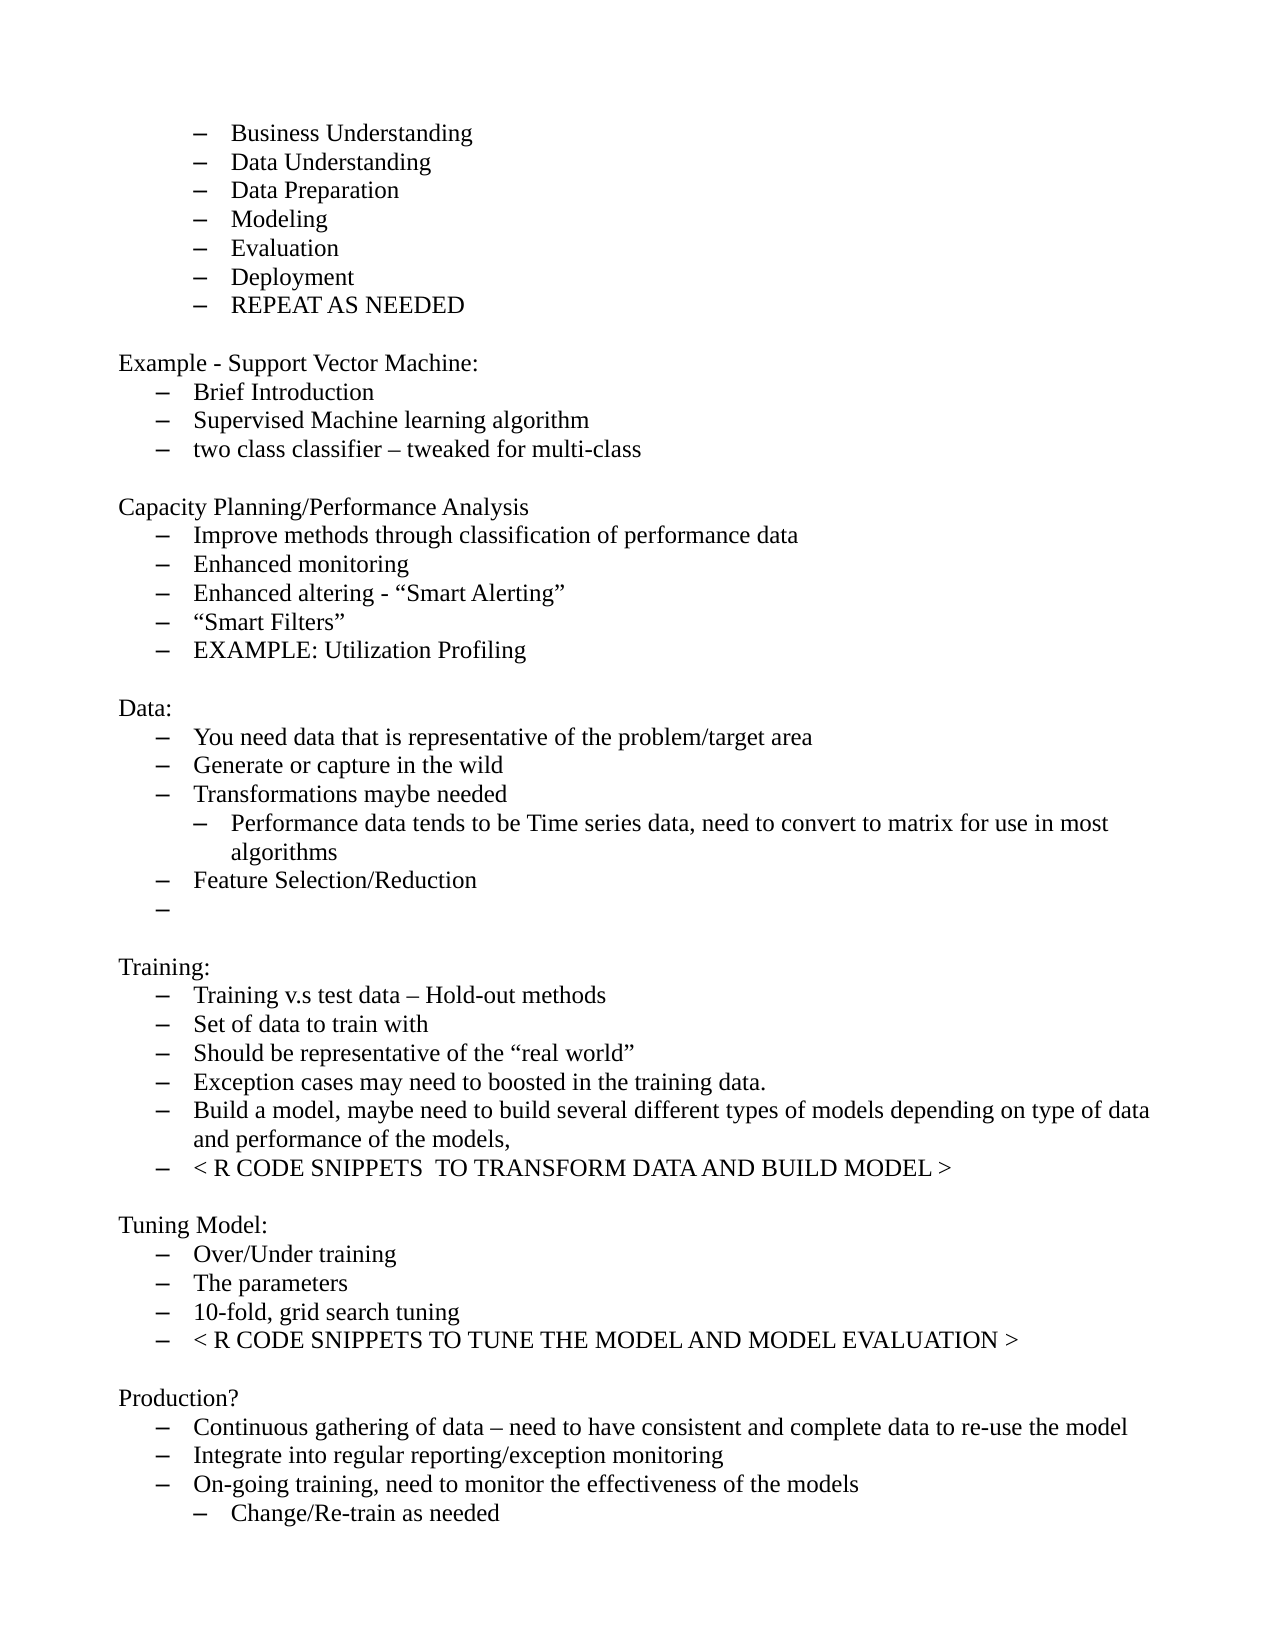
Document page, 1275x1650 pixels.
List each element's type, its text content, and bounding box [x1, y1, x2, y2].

list Enhanced monitoring [156, 549, 1157, 578]
list Evaluation [193, 233, 1157, 262]
list On-going training, need to monitor the effectiveness of the models [156, 1469, 1157, 1498]
list Supervised Machine learning algorithm [156, 406, 1157, 434]
list Deployment [193, 262, 1157, 291]
list You need data that is representative of the problem/target area [156, 722, 1157, 751]
list Enhanced altering - “Smart Alerting” [156, 578, 1157, 607]
text Example - Support Vector Machine: [118, 348, 1157, 377]
list Transformations maybe needed [156, 779, 1157, 808]
list Performance data tends to be Time series data, need to convert to matrix for use in most algorithms [193, 808, 1157, 866]
list Brief Introduction [156, 377, 1157, 406]
list Training v.s test data – Hold-out methods [156, 981, 1157, 1009]
list REPEAT AS NEEDED [193, 291, 1157, 319]
list Improve methods through classification of performance data [156, 521, 1157, 549]
text Data: [118, 693, 1157, 722]
list Feature Selection/Reduction [156, 866, 1157, 894]
text Production? [118, 1383, 1157, 1412]
list The parameters [156, 1268, 1157, 1297]
list Over/Under training [156, 1239, 1157, 1268]
list 10-fold, grid search tuning [156, 1297, 1157, 1326]
text Capacity Planning/Performance Analysis [118, 492, 1157, 521]
list Build a model, maybe need to build several different types of models depending on type of data and performance of the models, [156, 1096, 1157, 1153]
list Continuous gathering of data – need to have consistent and complete data to re-use the model [156, 1412, 1157, 1441]
list Business Understanding [193, 118, 1157, 147]
list Generate or capture in the wild [156, 751, 1157, 779]
text Tuning Model: [118, 1211, 1157, 1239]
list < R CODE SNIPPETS TO TRANSFORM DATA AND BUILD MODEL > [156, 1153, 1157, 1182]
list Exception cases may need to boosted in the training data. [156, 1067, 1157, 1096]
list Data Preparation [193, 176, 1157, 204]
list Should be representative of the “real world” [156, 1038, 1157, 1067]
list Set of data to train with [156, 1009, 1157, 1038]
text Training: [118, 952, 1157, 981]
list < R CODE SNIPPETS TO TUNE THE MODEL AND MODEL EVALUATION > [156, 1326, 1157, 1354]
list Data Understanding [193, 147, 1157, 176]
list Modeling [193, 204, 1157, 233]
list EXAMPLE: Utilization Profiling [156, 636, 1157, 664]
list Change/Re-train as needed [193, 1498, 1157, 1527]
list Integrate into regular reporting/exception monitoring [156, 1441, 1157, 1469]
list “Smart Filters” [156, 607, 1157, 636]
list two class classifier – tweaked for multi-class [156, 434, 1157, 463]
